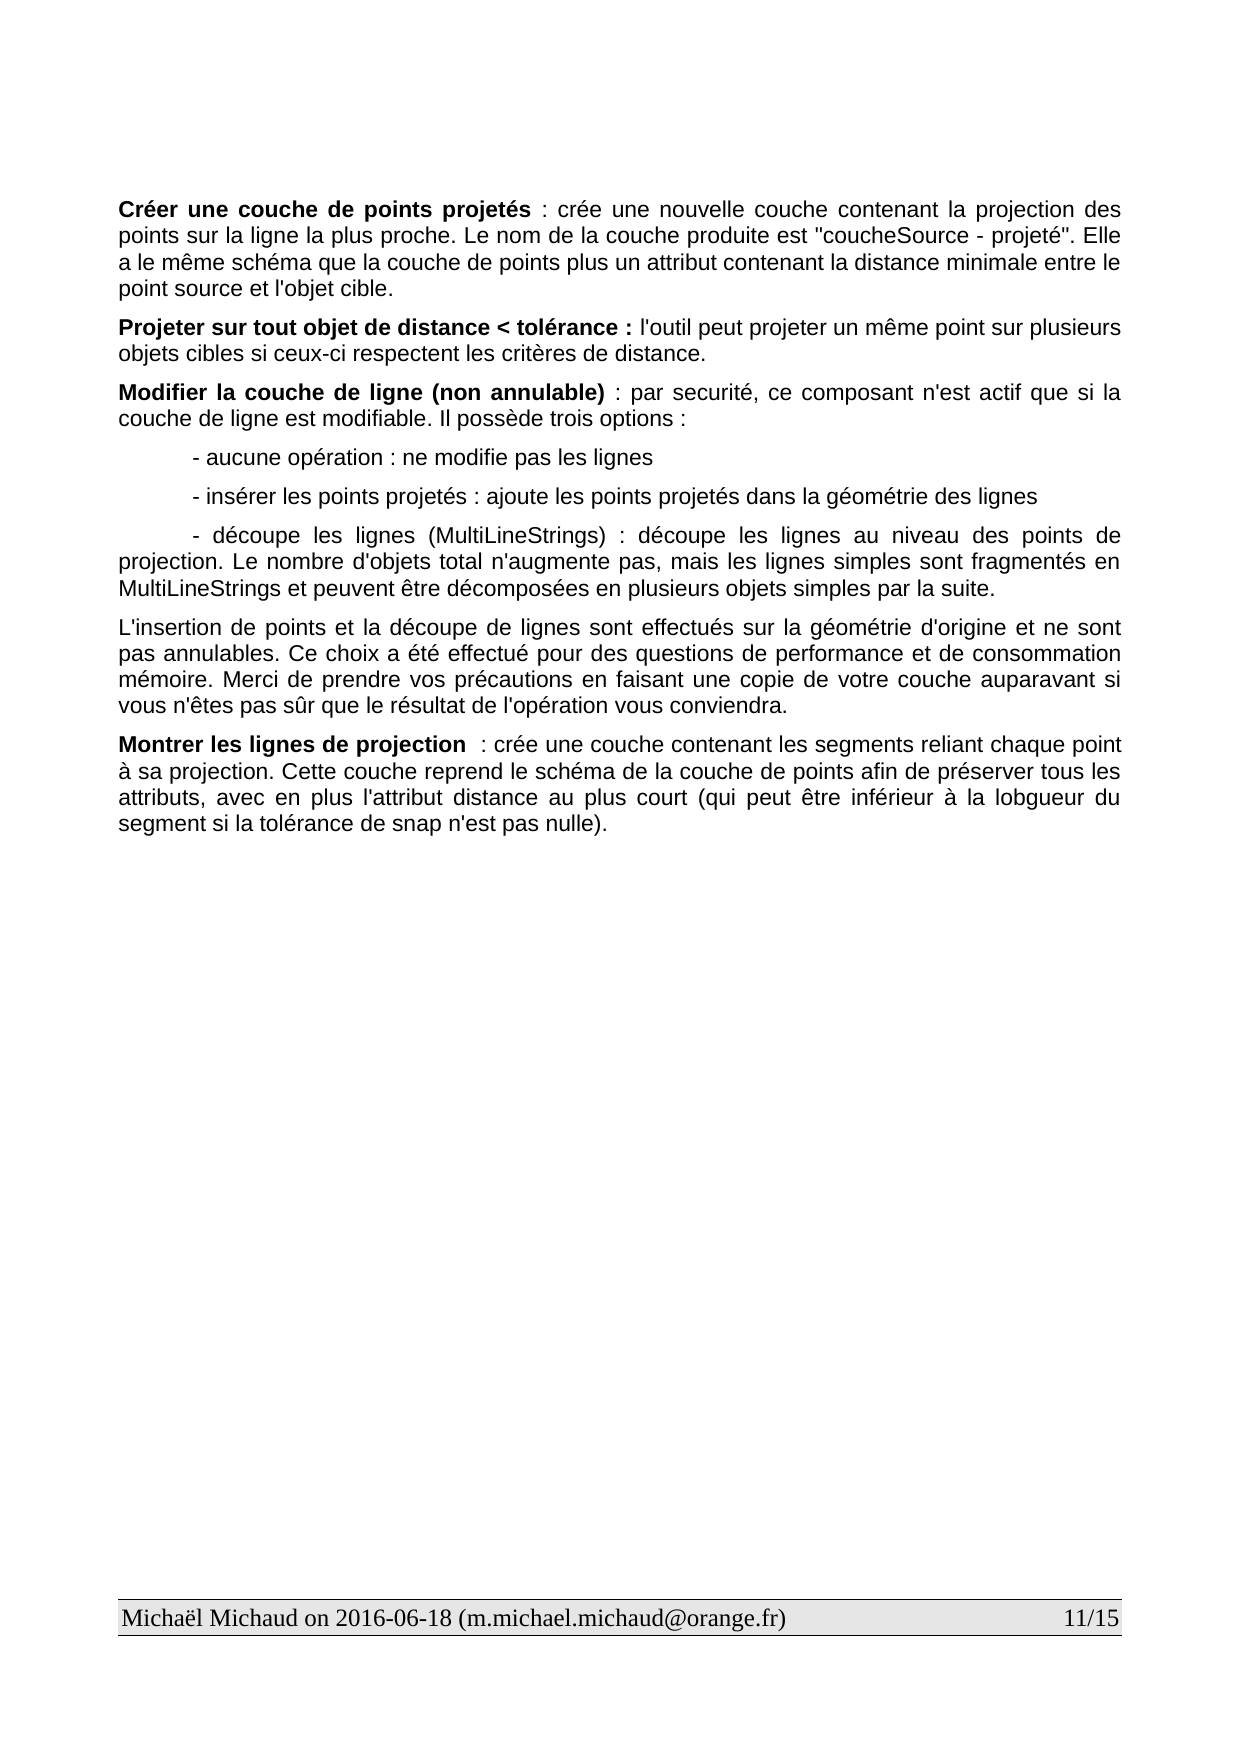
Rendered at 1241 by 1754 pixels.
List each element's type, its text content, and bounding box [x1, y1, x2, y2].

text Créer une couche de points projetés : crée une nouvelle couche contenant la projection des points sur la ligne la plus proche. Le nom de la couche produite est "coucheSource - projeté". Elle a le même schéma que la couche de points plus un attribut contenant la distance minimale entre le point source et l'objet cible. [118, 196, 1122, 301]
text Projeter sur tout objet de distance < tolérance : l'outil peut projeter un même point sur plusieurs objets cibles si ceux-ci respectent les critères de distance. [118, 314, 1122, 366]
text Montrer les lignes de projection : crée une couche contenant les segments reliant chaque point à sa projection. Cette couche reprend le schéma de la couche de points afin de préserver tous les attributs, avec en plus l'attribut distance au plus court (qui peut être inférieur à la lobgueur du segment si la tolérance de snap n'est pas nulle). [118, 731, 1122, 837]
text - insérer les points projetés : ajoute les points projetés dans la géométrie des lignes [118, 483, 1122, 509]
text Modifier la couche de ligne (non annulable) : par securité, ce composant n'est actif que si la couche de ligne est modifiable. Il possède trois options : [118, 379, 1122, 432]
text - aucune opération : ne modifie pas les lignes [118, 444, 1122, 471]
text - découpe les lignes (MultiLineStrings) : découpe les lignes au niveau des points de projection. Le nombre d'objets total n'augmente pas, mais les lignes simples sont fragmentés en MultiLineStrings et peuvent être décomposées en plusieurs objets simples par la suite. [118, 522, 1122, 601]
text L'insertion de points et la découpe de lignes sont effectués sur la géométrie d'origine et ne sont pas annulables. Ce choix a été effectué pour des questions de performance et de consommation mémoire. Merci de prendre vos précautions en faisant une copie de votre couche auparavant si vous n'êtes pas sûr que le résultat de l'opération vous conviendra. [118, 613, 1122, 719]
